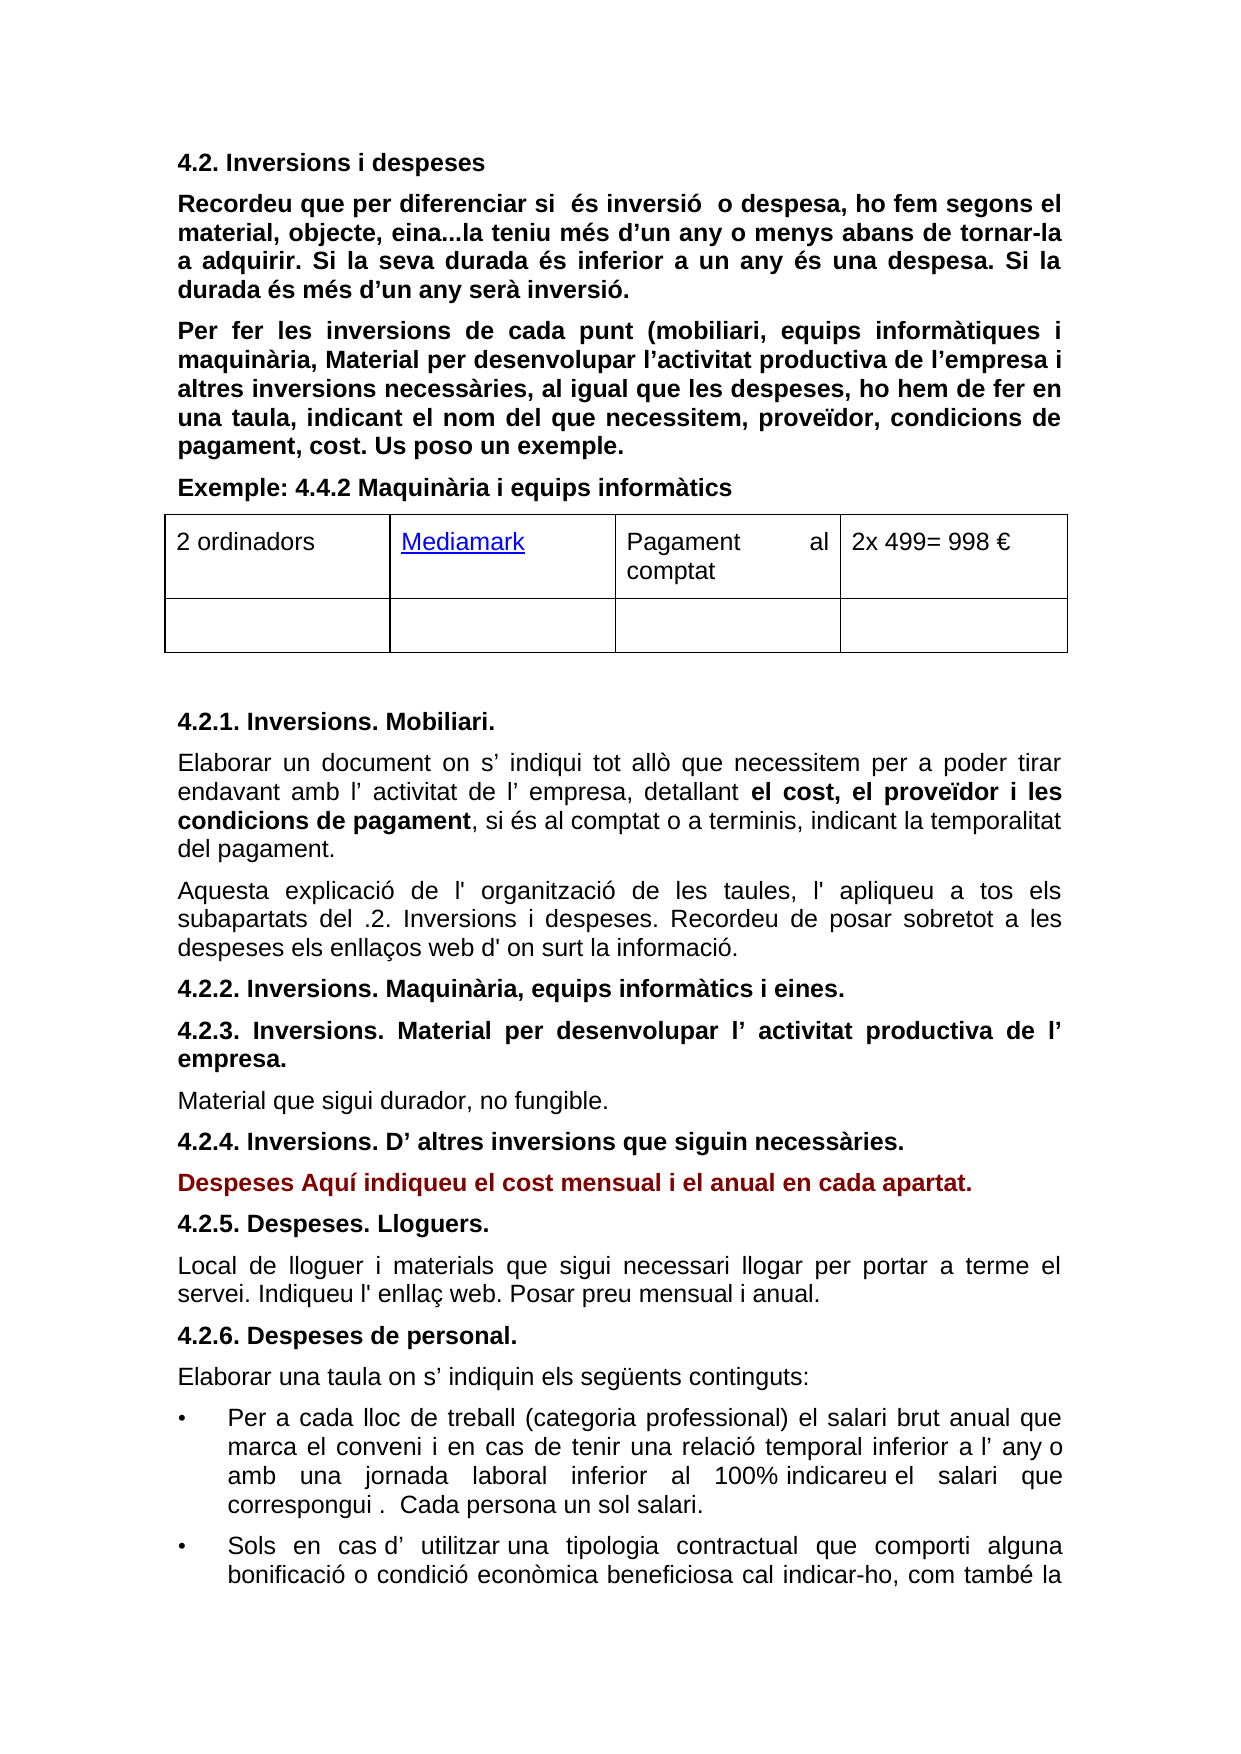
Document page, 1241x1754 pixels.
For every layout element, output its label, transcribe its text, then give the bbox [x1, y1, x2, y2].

text Aquesta explicació de l' organització de les taules, l' apliqueu a tos els subapartats del .2. Inversions i despeses. Recordeu de posar sobretot a les despeses els enllaços web d' on surt la informació. [177, 876, 1063, 962]
text Elaborar un document on s’ indiqui tot allò que necessitem per a poder tirar endavant amb l’ activitat de l’ empresa, detallant el cost, el proveïdor i les condicions de pagament, si és al comptat o a terminis, indicant la temporalitat del pagament. [177, 748, 1063, 863]
table_header Pagament al comptat [616, 515, 840, 597]
table_cell [391, 599, 615, 652]
text Elaborar una taula on s’ indiquin els següents continguts: [177, 1362, 1063, 1391]
text 4.2.3. Inversions. Material per desenvolupar l’ activitat productiva de l’ empresa. [177, 1016, 1063, 1073]
list Per a cada lloc de treball (categoria professional) el salari brut anual que marca el conveni i en cas de tenir una relació temporal inferior a l’ any o amb una jornada laboral inferior al 100% indicareu el salari que correspongui . Cada persona un sol salari. [177, 1403, 1063, 1518]
text 4.2.4. Inversions. D’ altres inversions que siguin necessàries. [177, 1127, 1063, 1156]
text 4.2.6. Despeses de personal. [177, 1321, 1063, 1349]
table_cell [616, 599, 840, 652]
table_header 2x 499= 998 € [841, 515, 1067, 597]
text Recordeu que per diferenciar si és inversió o despesa, ho fem segons el material, objecte, eina...la teniu més d’un any o menys abans de tornar-la a adquirir. Si la seva durada és inferior a un any és una despesa. Si la durada és més d’un any serà inversió. [177, 189, 1063, 304]
text Local de lloguer i materials que sigui necessari llogar per portar a terme el servei. Indiqueu l' enllaç web. Posar preu mensual i anual. [177, 1251, 1063, 1308]
text 4.2.1. Inversions. Mobiliari. [177, 707, 1063, 736]
table_cell [841, 599, 1067, 652]
table_header Mediamark [391, 515, 615, 597]
text Exemple: 4.4.2 Maquinària i equips informàtics [177, 473, 1063, 501]
text Per fer les inversions de cada punt (mobiliari, equips informàtiques i maquinària, Material per desenvolupar l’activitat productiva de l’empresa i altres inversions necessàries, al igual que les despeses, ho hem de fer en una taula, indicant el nom del que necessitem, proveïdor, condicions de pagament, cost. Us poso un exemple. [177, 316, 1063, 460]
text Despeses Aquí indiqueu el cost mensual i el anual en cada apartat. [177, 1168, 1063, 1197]
text 4.2.5. Despeses. Lloguers. [177, 1209, 1063, 1238]
table_header 2 ordinadors [166, 515, 389, 597]
list Sols en cas d’ utilitzar una tipologia contractual que comporti alguna bonificació o condició econòmica beneficiosa cal indicar-ho, com també la [177, 1531, 1063, 1588]
table_cell [166, 599, 389, 652]
text 4.2.2. Inversions. Maquinària, equips informàtics i eines. [177, 974, 1063, 1003]
text Material que sigui durador, no fungible. [177, 1086, 1063, 1114]
text 4.2. Inversions i despeses [177, 148, 1063, 176]
